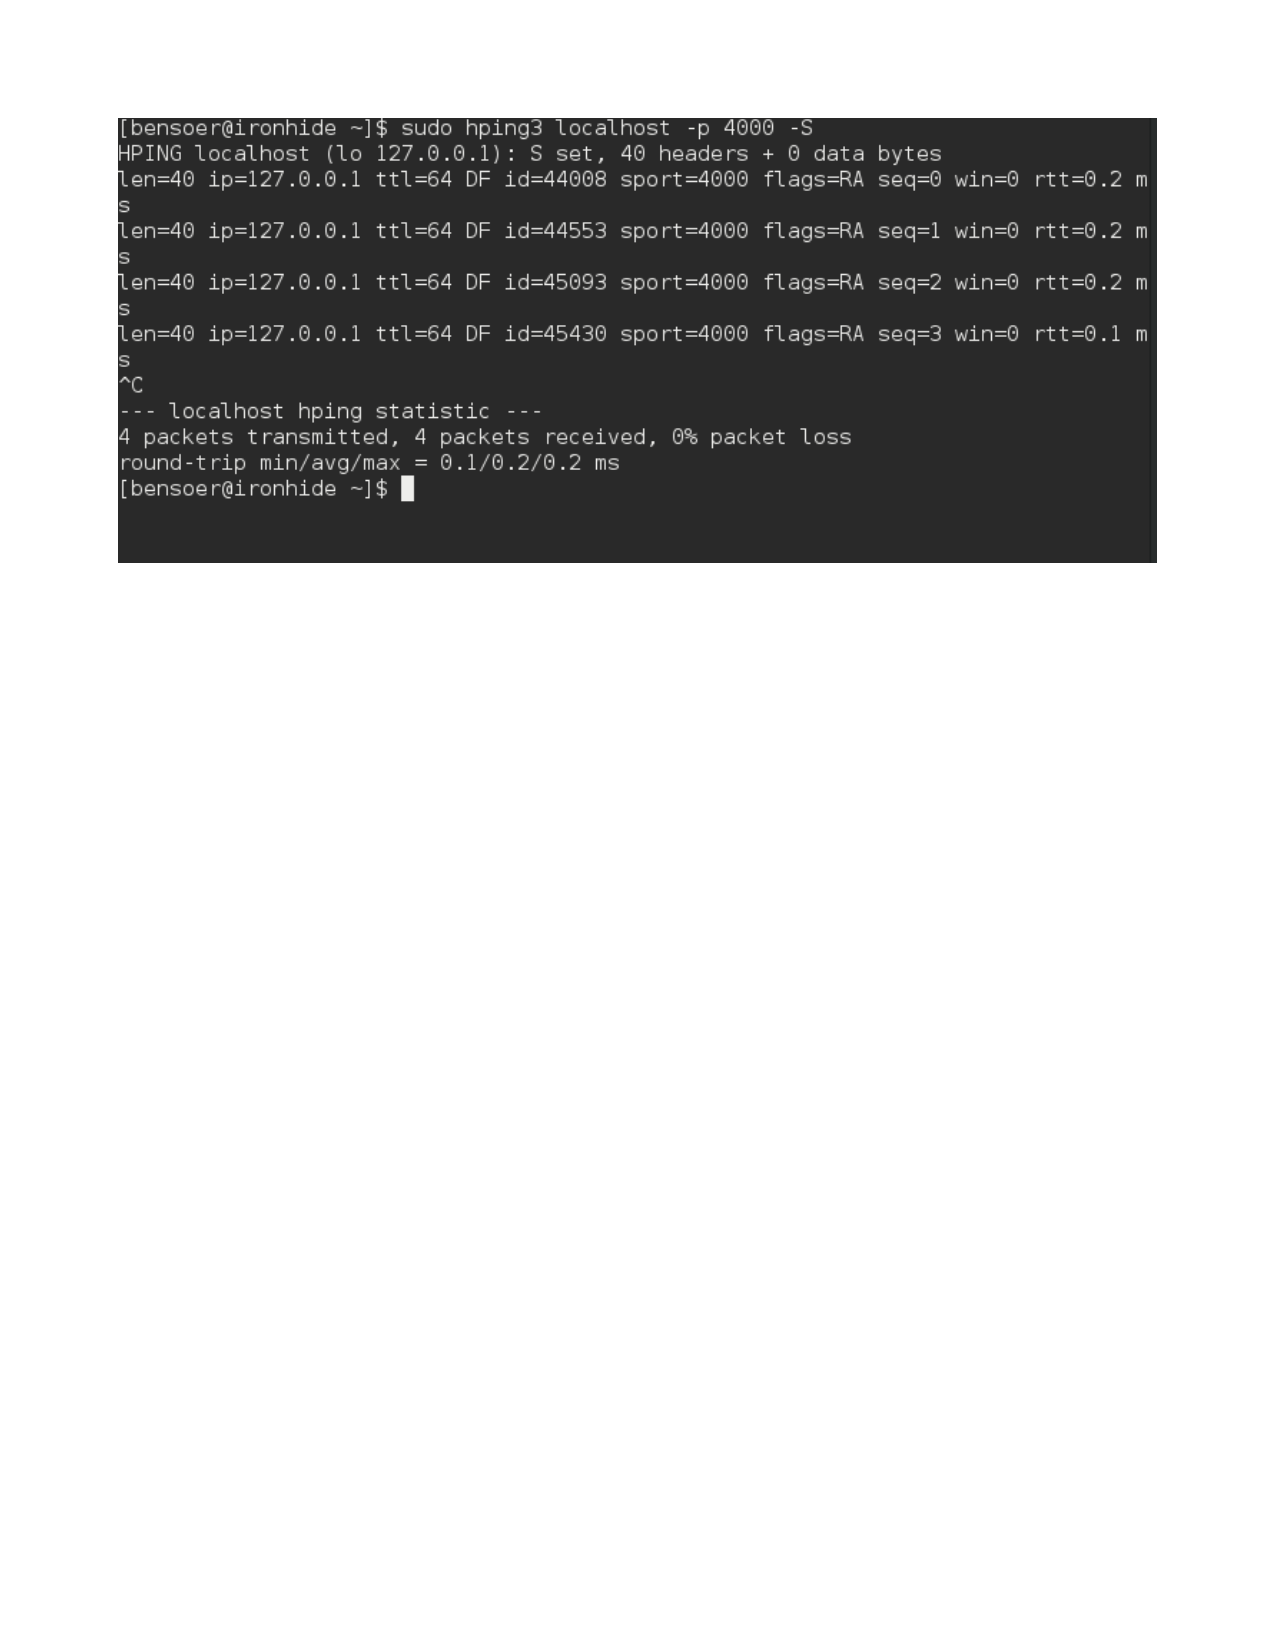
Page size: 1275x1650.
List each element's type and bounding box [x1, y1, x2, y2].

picture [118, 118, 1157, 563]
